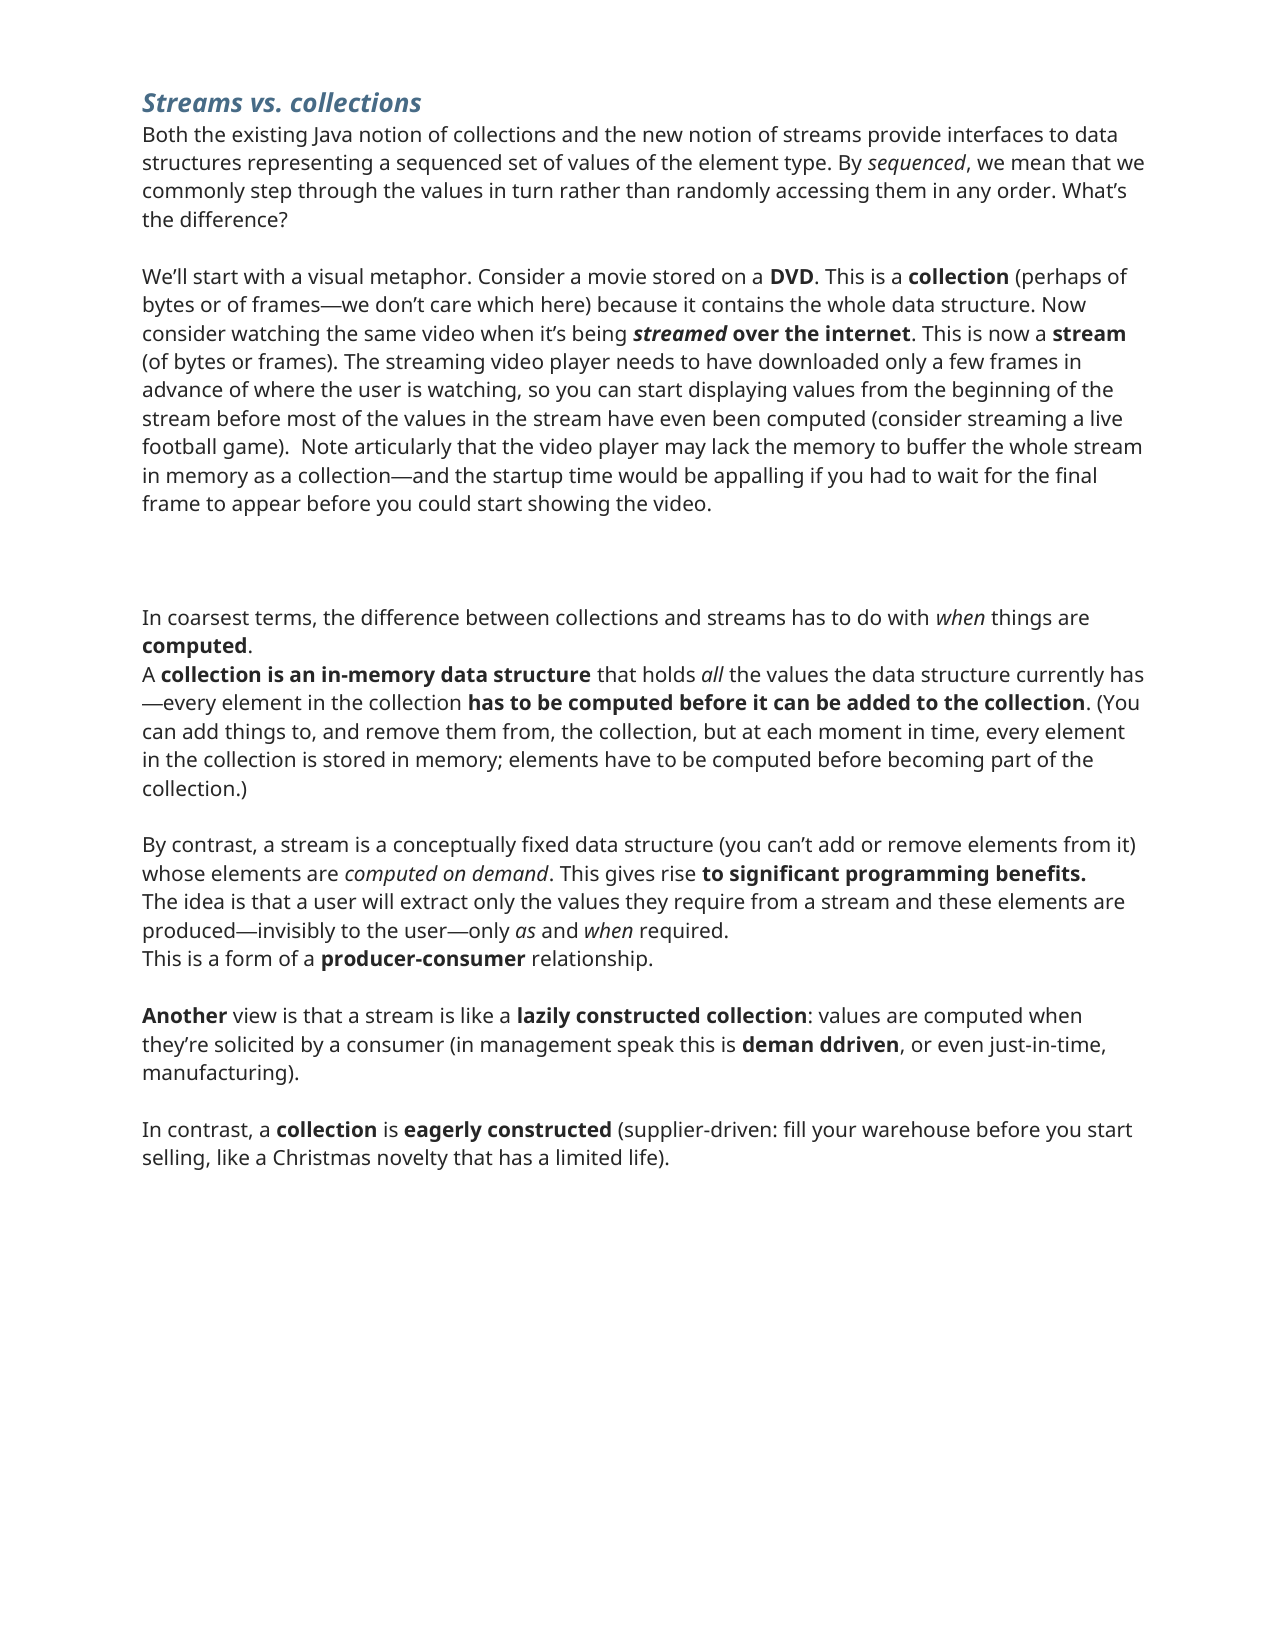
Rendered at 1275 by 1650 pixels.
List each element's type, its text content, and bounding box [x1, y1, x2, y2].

text In contrast, a collection is eagerly constructed (supplier-driven: fill your warehouse before you start selling, like a Christmas novelty that has a limited life). [142, 1115, 1149, 1172]
text Streams vs. collections [142, 84, 1149, 120]
text This is a form of a producer-consumer relationship. [142, 944, 1149, 973]
text The idea is that a user will extract only the values they require from a stream and these elements are produced—invisibly to the user—only as and when required. [142, 887, 1149, 944]
text In coarsest terms, the difference between collections and streams has to do with when things are computed. [142, 603, 1149, 660]
text Both the existing Java notion of collections and the new notion of streams provide interfaces to data structures representing a sequenced set of values of the element type. By sequenced, we mean that we commonly step through the values in turn rather than randomly accessing them in any order. What’s the difference? [142, 120, 1149, 233]
text A collection is an in-memory data structure that holds all the values the data structure currently has—every element in the collection has to be computed before it can be added to the collection. (You can add things to, and remove them from, the collection, but at each moment in time, every element in the collection is stored in memory; elements have to be computed before becoming part of the collection.) [142, 660, 1149, 802]
text Another view is that a stream is like a lazily constructed collection: values are computed when they’re solicited by a consumer (in management speak this is deman ddriven, or even just-in-time, manufacturing). [142, 1001, 1149, 1087]
text We’ll start with a visual metaphor. Consider a movie stored on a DVD. This is a collection (perhaps of bytes or of frames—we don’t care which here) because it contains the whole data structure. Now consider watching the same video when it’s being streamed over the internet. This is now a stream (of bytes or frames). The streaming video player needs to have downloaded only a few frames in advance of where the user is watching, so you can start displaying values from the beginning of the stream before most of the values in the stream have even been computed (consider streaming a live football game). Note articularly that the video player may lack the memory to buffer the whole stream in memory as a collection—and the startup time would be appalling if you had to wait for the final frame to appear before you could start showing the video. [142, 262, 1149, 518]
text By contrast, a stream is a conceptually fixed data structure (you can’t add or remove elements from it) whose elements are computed on demand. This gives rise to significant programming benefits. [142, 831, 1149, 887]
